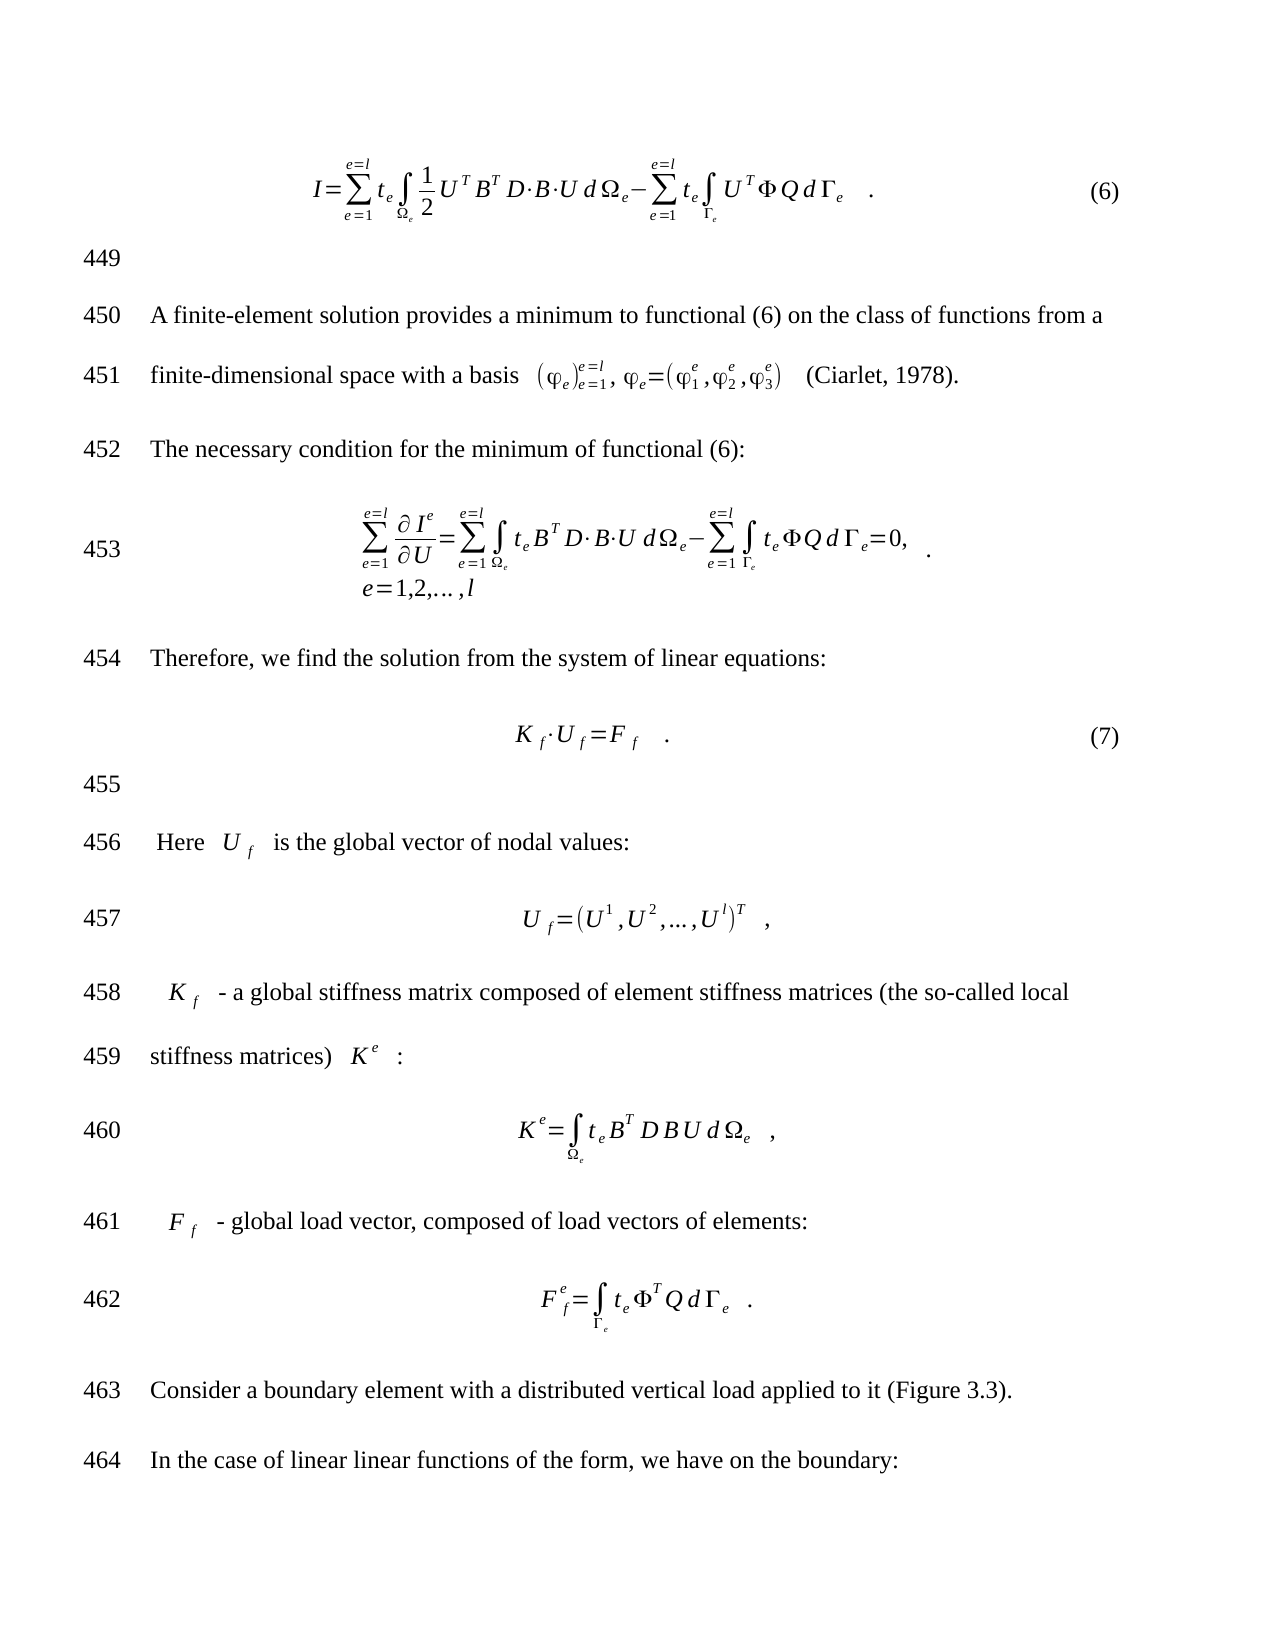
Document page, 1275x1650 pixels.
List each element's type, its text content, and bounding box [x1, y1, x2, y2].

text In the case of linear linear functions of the form, we have on the boundary: [150, 1445, 1125, 1473]
text , [150, 1111, 1125, 1165]
table_header (7) [1017, 713, 1125, 769]
text - global load vector, composed of load vectors of elements: [150, 1206, 1125, 1239]
text A finite-element solution provides a minimum to functional (6) on the class of functions from a finite-dimensional space with a basis (Ciarlet, 1978). [150, 300, 1125, 393]
text Hereis the global vector of nodal values: [150, 827, 1125, 859]
text , [150, 901, 1125, 936]
table_header . [150, 150, 1017, 243]
table_header (6) [1017, 150, 1125, 243]
text . [150, 1280, 1125, 1333]
text The necessary condition for the minimum of functional (6): [150, 434, 1125, 463]
table_header . [150, 713, 1017, 769]
text . [150, 504, 1125, 602]
text Consider a boundary element with a distributed vertical load applied to it (Figure 3.3). [150, 1375, 1125, 1403]
text Therefore, we find the solution from the system of linear equations: [150, 643, 1125, 672]
text - a global stiffness matrix composed of element stiffness matrices (the so-called local stiffness matrices): [150, 977, 1125, 1069]
